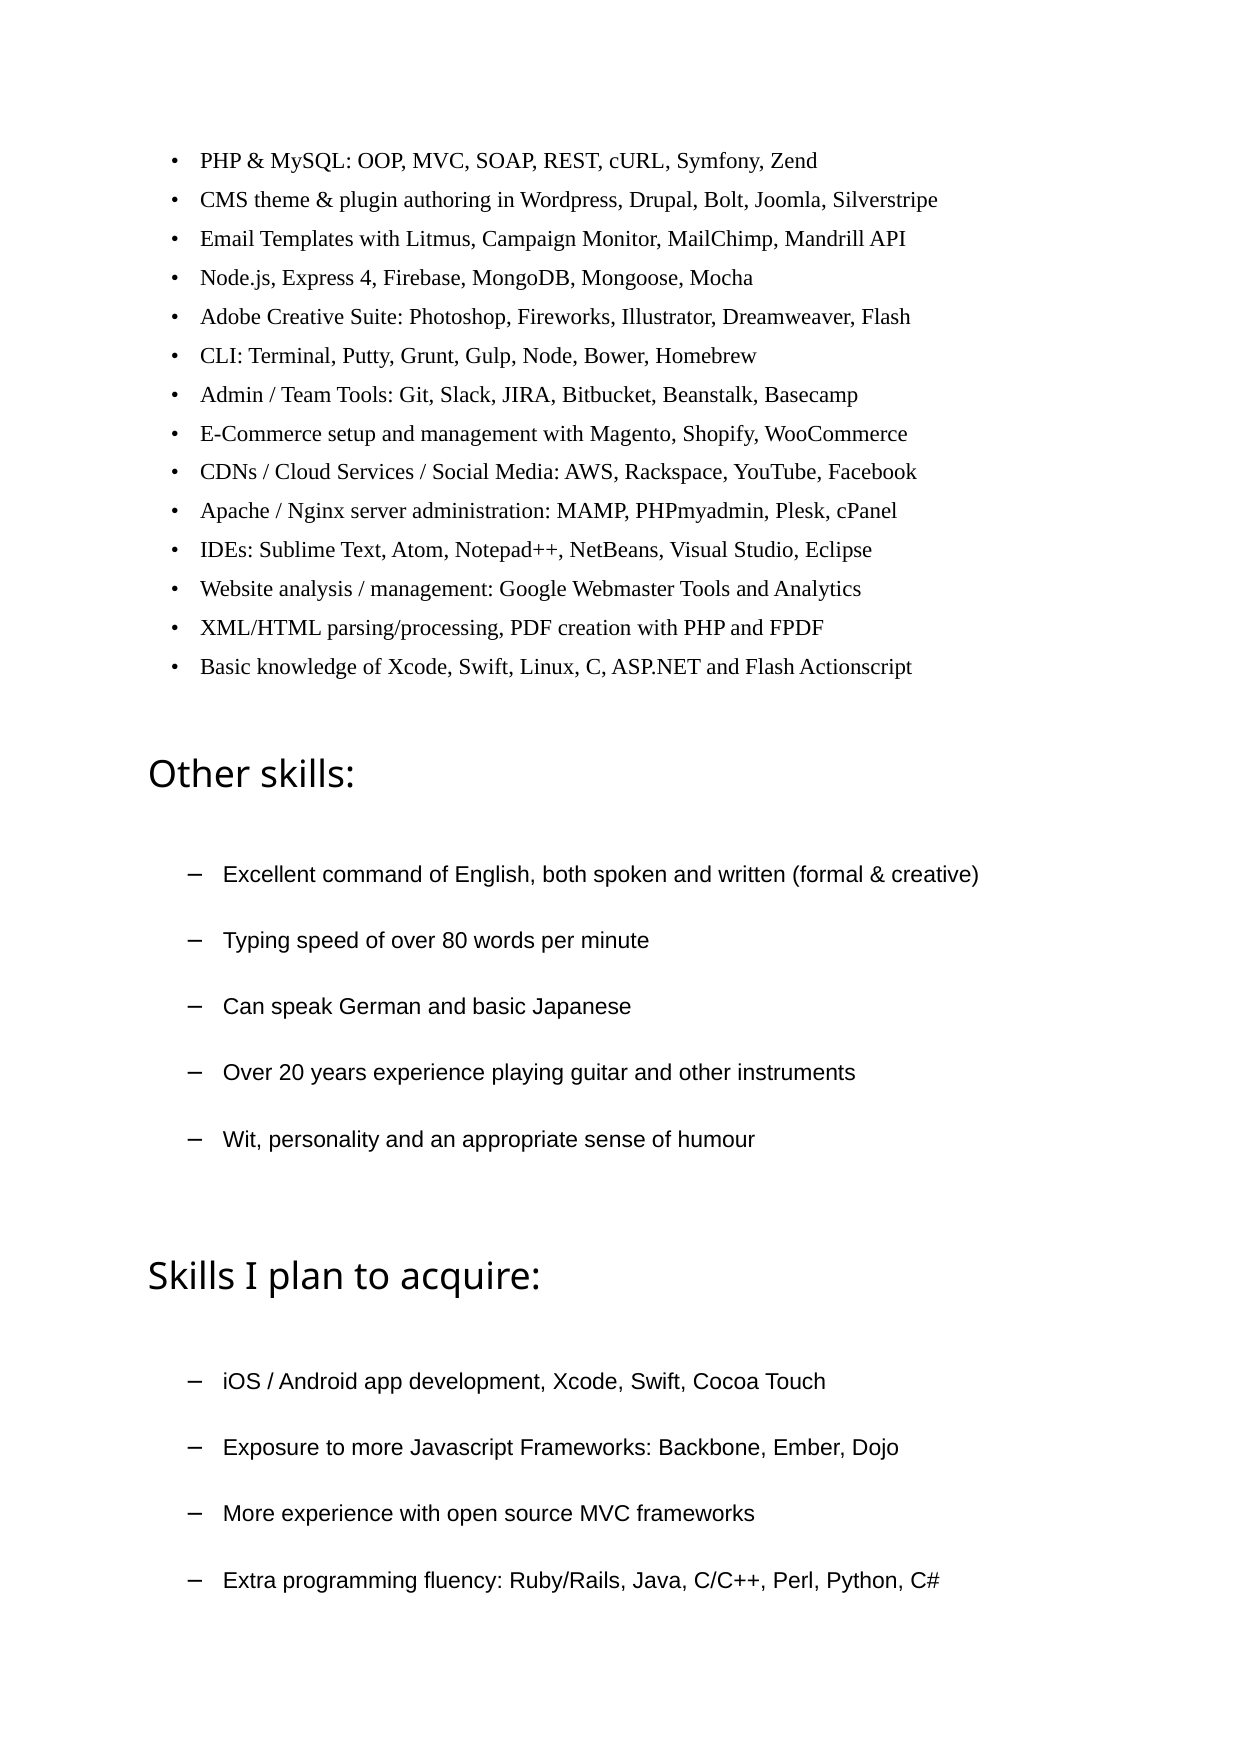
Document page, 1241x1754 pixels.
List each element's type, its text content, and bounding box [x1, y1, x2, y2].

text Other skills: [148, 747, 1093, 798]
list Adobe Creative Suite: Photoshop, Fireworks, Illustrator, Dreamweaver, Flash [171, 303, 1093, 329]
list CDNs / Cloud Services / Social Media: AWS, Rackspace, YouTube, Facebook [171, 458, 1093, 485]
text Skills I plan to acquire: [148, 1249, 1093, 1300]
list Basic knowledge of Xcode, Swift, Linux, C, ASP.NET and Flash Actionscript [171, 653, 1093, 679]
list Wit, personality and an appropriate sense of humour [185, 1122, 1093, 1154]
list PHP & MySQL: OOP, MVC, SOAP, REST, cURL, Symfony, Zend [171, 148, 1093, 174]
list CLI: Terminal, Putty, Grunt, Gulp, Node, Bower, Homebrew [171, 342, 1093, 368]
list Email Templates with Litmus, Campaign Monitor, MailChimp, Mandrill API [171, 225, 1093, 252]
list Typing speed of over 80 words per minute [185, 924, 1093, 955]
list IDEs: Sublime Text, Atom, Notepad++, NetBeans, Visual Studio, Eclipse [171, 536, 1093, 562]
list Exposure to more Javascript Frameworks: Backbone, Ember, Dojo [185, 1431, 1093, 1462]
list Over 20 years experience playing guitar and other instruments [185, 1056, 1093, 1088]
list More experience with open source MVC frameworks [185, 1497, 1093, 1529]
list iOS / Android app development, Xcode, Swift, Cocoa Touch [185, 1365, 1093, 1396]
list Excellent command of English, both spoken and written (formal & creative) [185, 858, 1093, 889]
list XML/HTML parsing/processing, PDF creation with PHP and FPDF [171, 614, 1093, 640]
list Extra programming fluency: Ruby/Rails, Java, C/C++, Perl, Python, C# [185, 1563, 1093, 1595]
list CMS theme & plugin authoring in Wordpress, Drupal, Bolt, Joomla, Silverstripe [171, 186, 1093, 213]
list E-Commerce setup and management with Magento, Shopify, WooCommerce [171, 419, 1093, 446]
list Can speak German and basic Japanese [185, 990, 1093, 1021]
list Apache / Nginx server administration: MAMP, PHPmyadmin, Plesk, cPanel [171, 497, 1093, 524]
list Website analysis / management: Google Webmaster Tools and Analytics [171, 575, 1093, 601]
list Admin / Team Tools: Git, Slack, JIRA, Bitbucket, Beanstalk, Basecamp [171, 381, 1093, 407]
list Node.js, Express 4, Firebase, MongoDB, Mongoose, Mocha [171, 264, 1093, 291]
